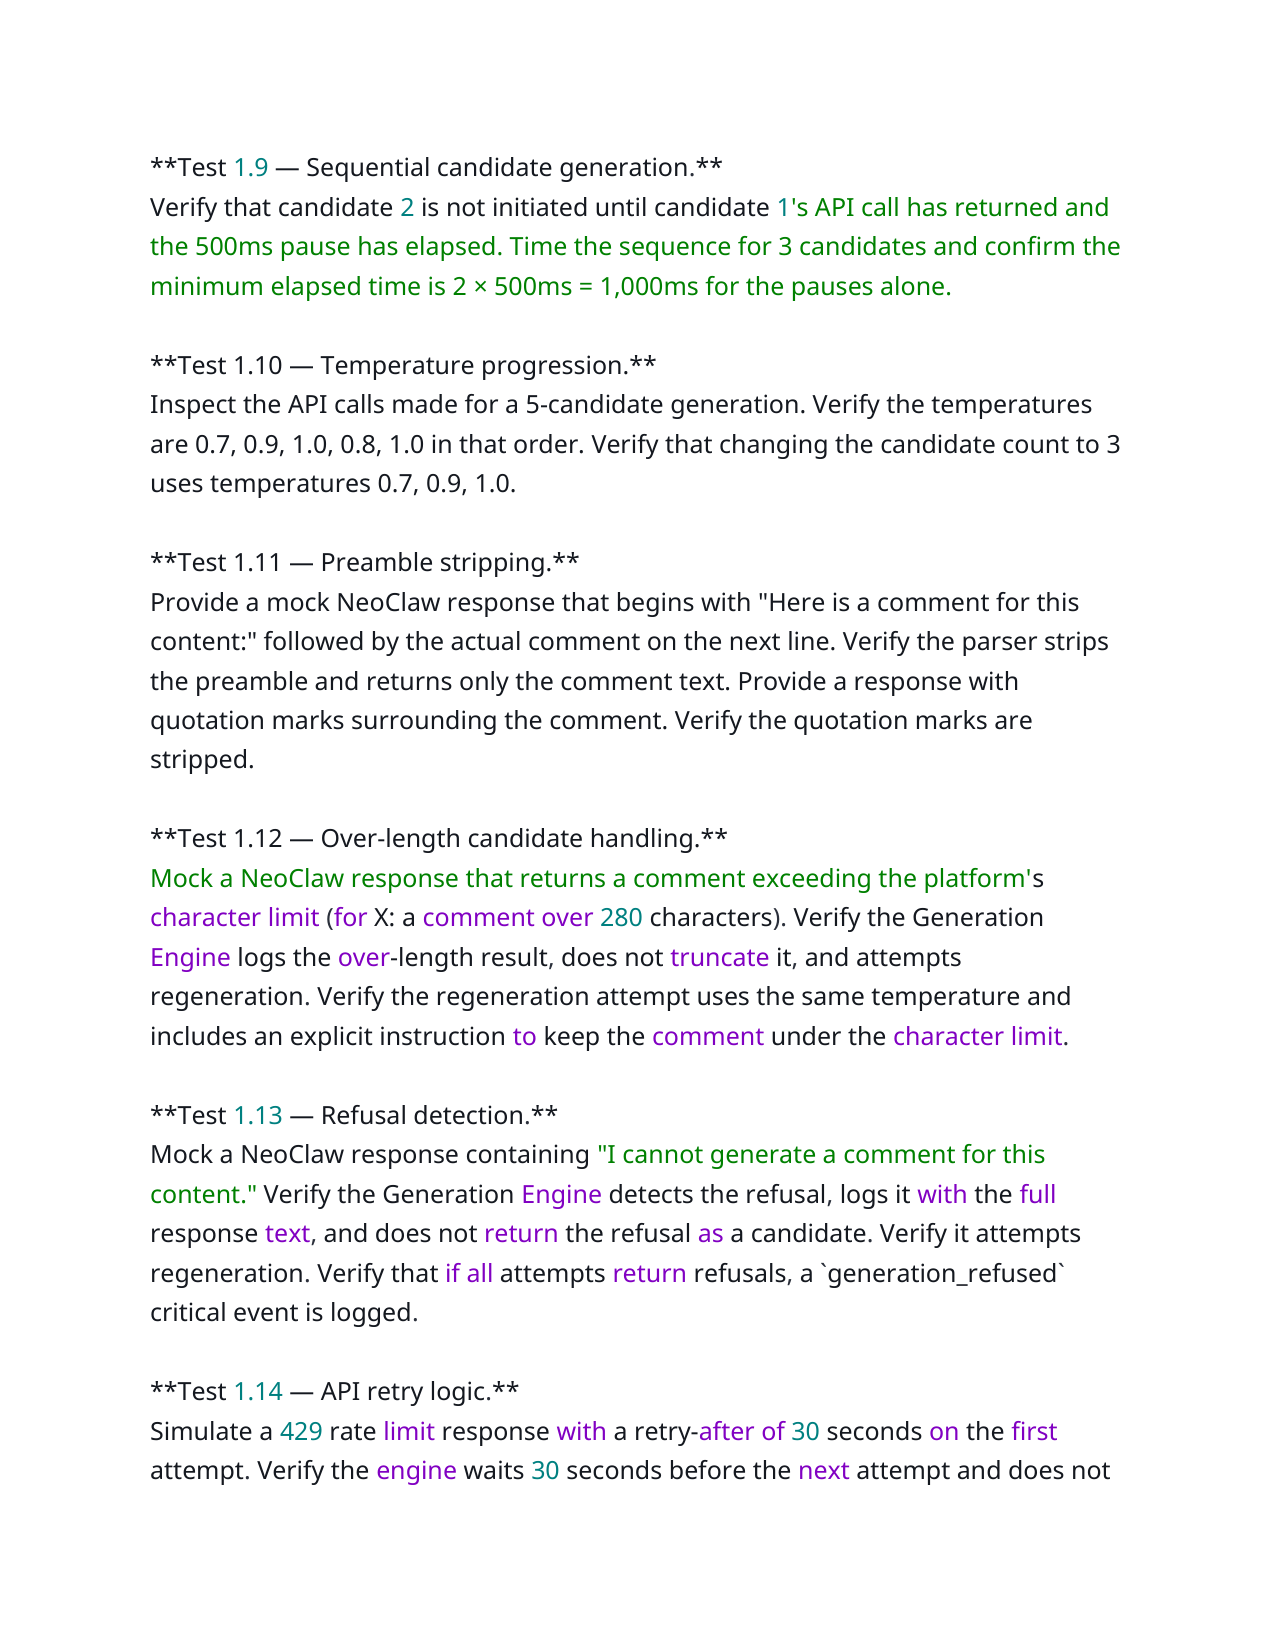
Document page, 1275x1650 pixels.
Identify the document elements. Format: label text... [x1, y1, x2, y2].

text **Test 1.9 — Sequential candidate generation.** Verify that candidate 2 is not initiated until candidate 1's API call has returned and the 500ms pause has elapsed. Time the sequence for 3 candidates and confirm the minimum elapsed time is 2 × 500ms = 1,000ms for the pauses alone. **Test 1.10 — Temperature progression.** Inspect the API calls made for a 5-candidate generation. Verify the temperatures are 0.7, 0.9, 1.0, 0.8, 1.0 in that order. Verify that changing the candidate count to 3 uses temperatures 0.7, 0.9, 1.0. **Test 1.11 — Preamble stripping.** Provide a mock NeoСlaw response that begins with "Here is a comment for this content:" followed by the actual comment on the next line. Verify the parser strips the preamble and returns only the comment text. Provide a response with quotation marks surrounding the comment. Verify the quotation marks are stripped. **Test 1.12 — Over-length candidate handling.** Mock a NeoСlaw response that returns a comment exceeding the platform's character limit (for X: a comment over 280 characters). Verify the Generation Engine logs the over-length result, does not truncate it, and attempts regeneration. Verify the regeneration attempt uses the same temperature and includes an explicit instruction to keep the comment under the character limit. **Test 1.13 — Refusal detection.** Mock a NeoСlaw response containing "I cannot generate a comment for this content." Verify the Generation Engine detects the refusal, logs it with the full response text, and does not return the refusal as a candidate. Verify it attempts regeneration. Verify that if all attempts return refusals, a `generation_refused` critical event is logged. **Test 1.14 — API retry logic.** Simulate a 429 rate limit response with a retry-after of 30 seconds on the first attempt. Verify the engine waits 30 seconds before the next attempt and does not [150, 150, 1125, 1487]
